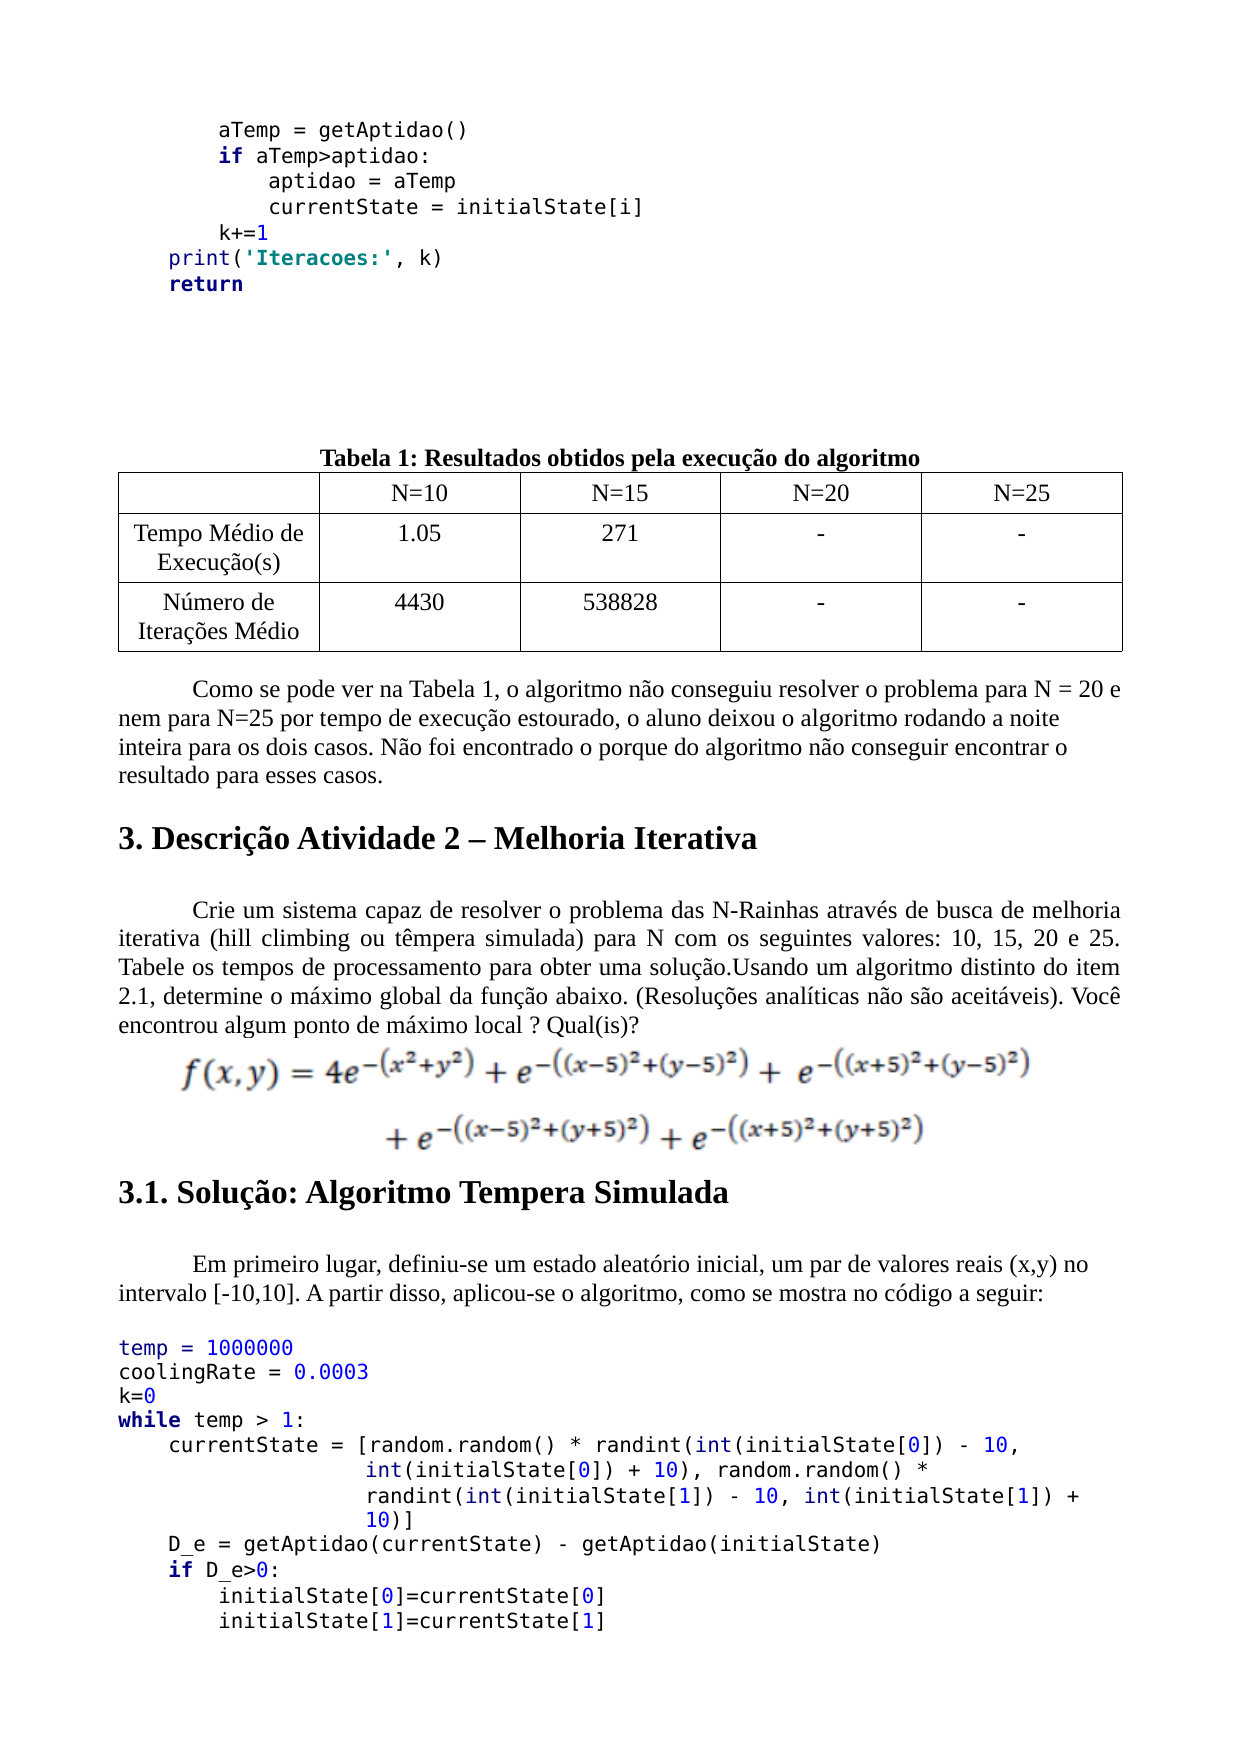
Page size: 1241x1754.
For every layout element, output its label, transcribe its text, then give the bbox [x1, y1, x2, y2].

table_cell 1.05 [320, 514, 520, 582]
table_cell Tempo Médio de Execução(s) [119, 514, 319, 582]
table_header N=20 [721, 473, 921, 512]
text k=0 [118, 1384, 1122, 1408]
text Tabela 1: Resultados obtidos pela execução do algoritmo [118, 443, 1122, 472]
text temp = 1000000 [118, 1336, 1122, 1360]
text currentState = initialState[i] [118, 195, 1122, 221]
table_header N=25 [922, 473, 1122, 512]
table_cell - [922, 514, 1122, 582]
text coolingRate = 0.0003 [118, 1360, 1122, 1384]
text aTemp = getAptidao() [118, 118, 1122, 144]
table_cell - [922, 583, 1122, 651]
text 3.1. Solução: Algoritmo Tempera Simulada [118, 1173, 1122, 1211]
text D_e = getAptidao(currentState) - getAptidao(initialState) [118, 1532, 1122, 1558]
table_header [119, 473, 319, 512]
text initialState[1]=currentState[1] [118, 1609, 1122, 1635]
text return [118, 272, 1122, 297]
table_cell Número de Iterações Médio [119, 583, 319, 651]
text 3. Descrição Atividade 2 – Melhoria Iterativa [118, 818, 1122, 856]
text while temp > 1: [118, 1408, 1122, 1433]
table_cell 538828 [521, 583, 720, 651]
text Crie um sistema capaz de resolver o problema das N-Rainhas através de busca de melhoria iterativa (hill climbing ou têmpera simulada) para N com os seguintes valores: 10, 15, 20 e 25. Tabele os tempos de processamento para obter uma solução.Usando um algoritmo distinto do item 2.1, determine o máximo global da função abaixo. (Resoluções analíticas não são aceitáveis). Você encontrou algum ponto de máximo local ? Qual(is)? [118, 895, 1122, 1038]
text k+=1 [118, 221, 1122, 246]
text initialState[0]=currentState[0] [118, 1584, 1122, 1609]
table_cell - [721, 583, 921, 651]
text aptidao = aTemp [118, 169, 1122, 195]
text currentState = [random.random() * randint(int(initialState[0]) - 10, int(initialState[0]) + 10), random.random() * randint(int(initialState[1]) - 10, int(initialState[1]) + 10)] [118, 1433, 1122, 1532]
text if aTemp>aptidao: [118, 144, 1122, 169]
table_cell - [721, 514, 921, 582]
picture [175, 1038, 1065, 1162]
table_cell 4430 [320, 583, 520, 651]
text Como se pode ver na Tabela 1, o algoritmo não conseguiu resolver o problema para N = 20 e nem para N=25 por tempo de execução estourado, o aluno deixou o algoritmo rodando a noite inteira para os dois casos. Não foi encontrado o porque do algoritmo não conseguir encontrar o resultado para esses casos. [118, 674, 1122, 789]
table_header N=15 [521, 473, 720, 512]
text if D_e>0: [118, 1558, 1122, 1584]
text Em primeiro lugar, definiu-se um estado aleatório inicial, um par de valores reais (x,y) no intervalo [-10,10]. A partir disso, aplicou-se o algoritmo, como se mostra no código a seguir: [118, 1249, 1122, 1307]
text print('Iteracoes:', k) [118, 246, 1122, 272]
table_cell 271 [521, 514, 720, 582]
table_header N=10 [320, 473, 520, 512]
